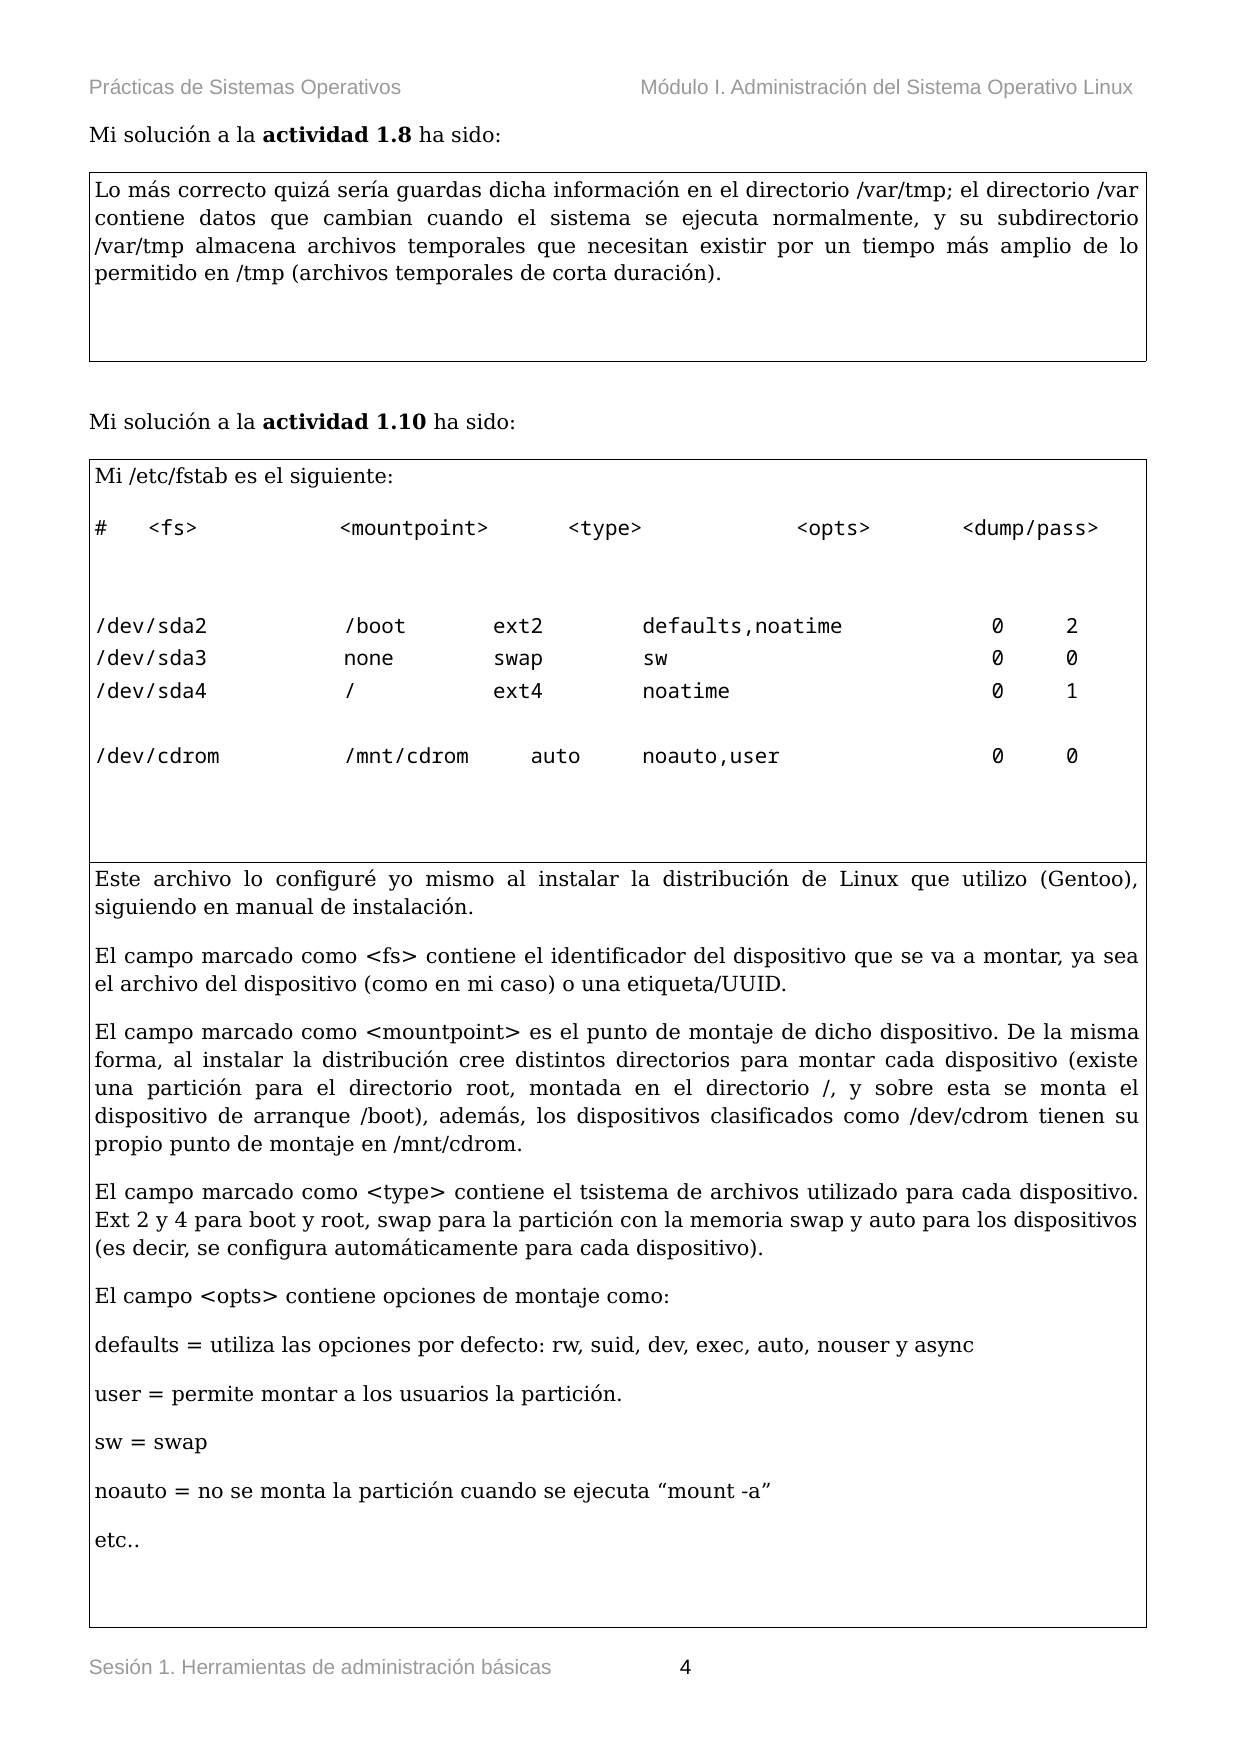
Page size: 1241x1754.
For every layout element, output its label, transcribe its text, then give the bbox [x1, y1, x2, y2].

text Mi solución a la actividad 1.10 ha sido: [89, 410, 1146, 434]
table_header Lo más correcto quizá sería guardas dicha información en el directorio /var/tmp; el directorio /var contiene datos que cambian cuando el sistema se ejecuta normalmente, y su subdirectorio /var/tmp almacena archivos temporales que necesitan existir por un tiempo más amplio de lo permitido en /tmp (archivos temporales de corta duración). [90, 173, 1146, 361]
table_cell Este archivo lo configuré yo mismo al instalar la distribución de Linux que utilizo (Gentoo), siguiendo en manual de instalación. El campo marcado como <fs> contiene el identificador del dispositivo que se va a montar, ya sea el archivo del dispositivo (como en mi caso) o una etiqueta/UUID. El campo marcado como <mountpoint> es el punto de montaje de dicho dispositivo. De la misma forma, al instalar la distribución cree distintos directorios para montar cada dispositivo (existe una partición para el directorio root, montada en el directorio /, y sobre esta se monta el dispositivo de arranque /boot), además, los dispositivos clasificados como /dev/cdrom tienen su propio punto de montaje en /mnt/cdrom. El campo marcado como <type> contiene el tsistema de archivos utilizado para cada dispositivo. Ext 2 y 4 para boot y root, swap para la partición con la memoria swap y auto para los dispositivos (es decir, se configura automáticamente para cada dispositivo). El campo <opts> contiene opciones de montaje como: defaults = utiliza las opciones por defecto: rw, suid, dev, exec, auto, nouser y async user = permite montar a los usuarios la partición. sw = swap noauto = no se monta la partición cuando se ejecuta “mount -a” etc.. [90, 863, 1146, 1627]
text Mi solución a la actividad 1.8 ha sido: [89, 123, 1146, 148]
table_header Mi /etc/fstab es el siguiente: # <fs> <mountpoint> <type> <opts> <dump/pass> /dev/sda2 /boot ext2 defaults,noatime 0 2 /dev/sda3 none swap sw 0 0 /dev/sda4 / ext4 noatime 0 1 /dev/cdrom /mnt/cdrom auto noauto,user 0 0 [90, 460, 1146, 862]
